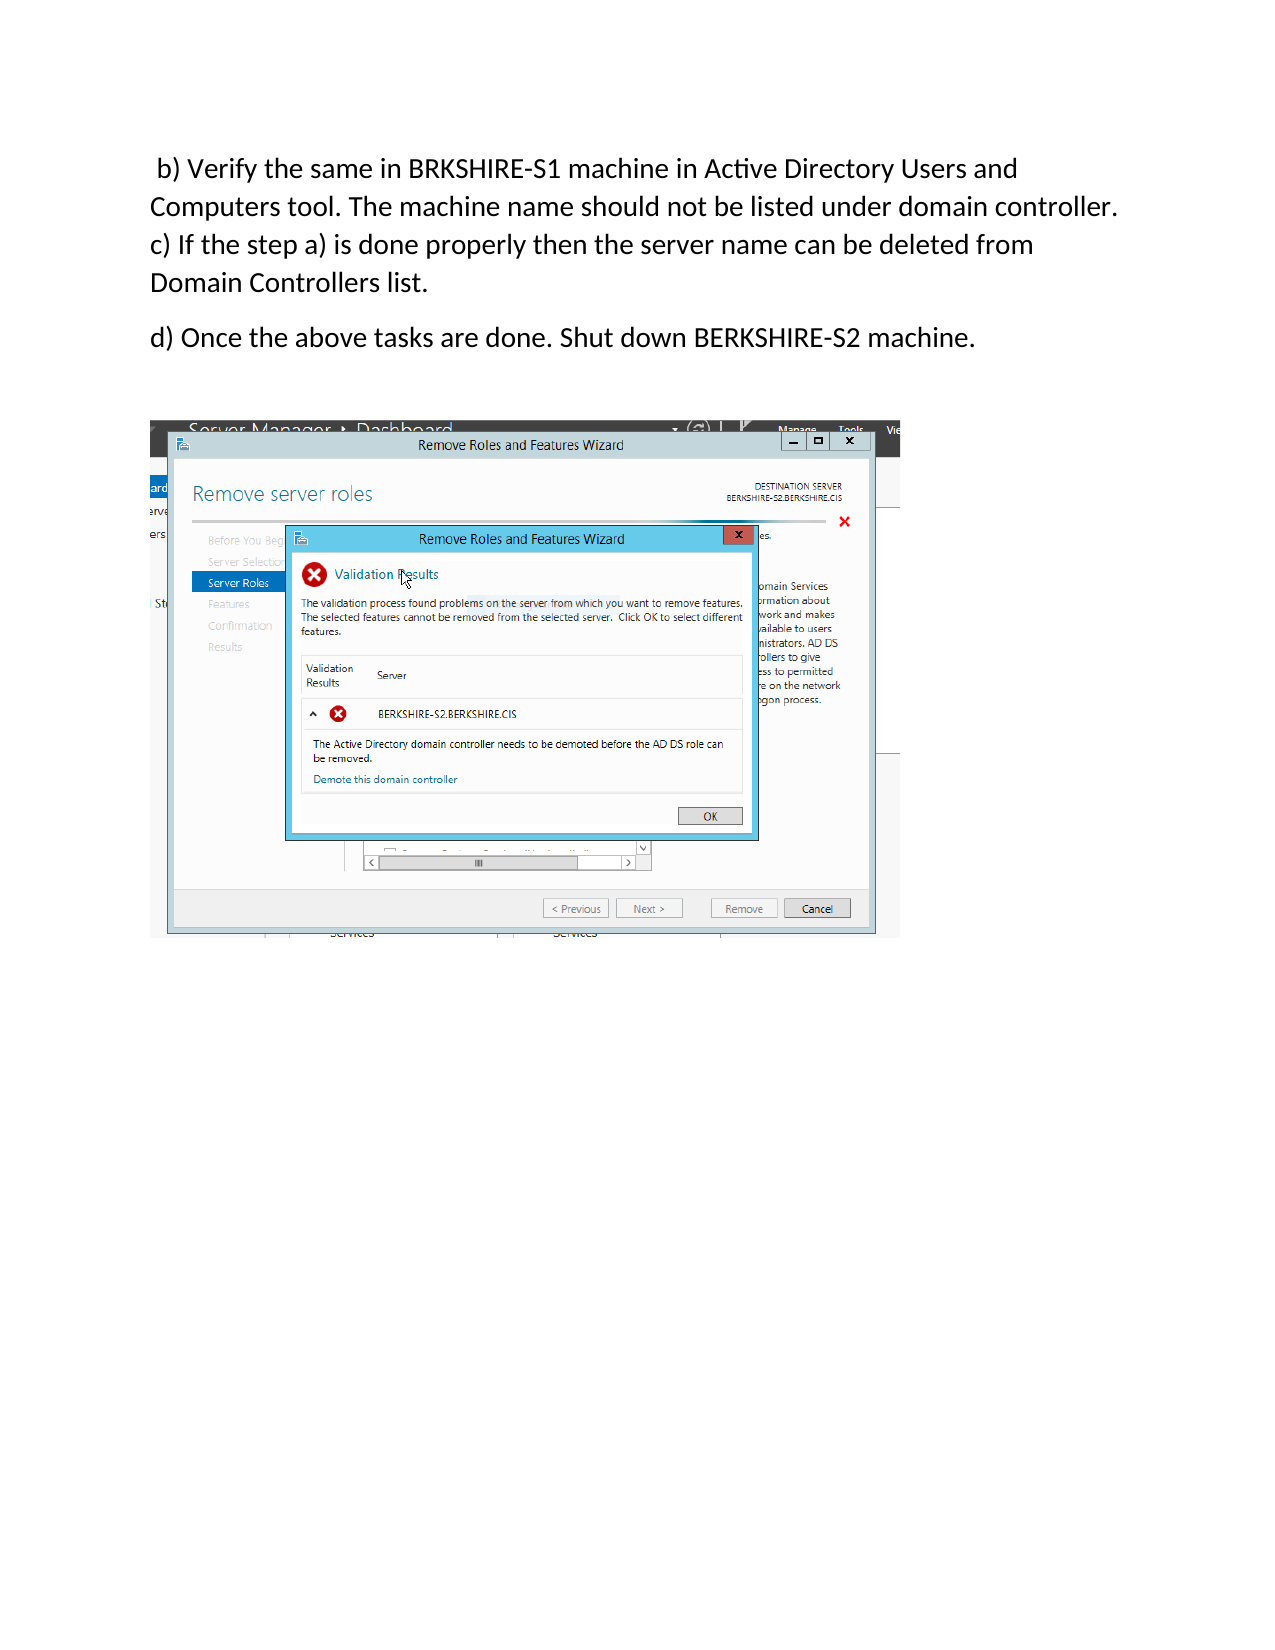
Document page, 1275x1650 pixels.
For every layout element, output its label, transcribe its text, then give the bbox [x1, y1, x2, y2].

picture [150, 420, 901, 938]
text b) Verify the same in BRKSHIRE-S1 machine in Active Directory Users and Computers tool. The machine name should not be listed under domain controller. c) If the step a) is done properly then the server name can be deleted from Domain Controllers list. [150, 150, 1125, 300]
text d) Once the above tasks are done. Shut down BERKSHIRE-S2 machine. [150, 319, 1125, 354]
